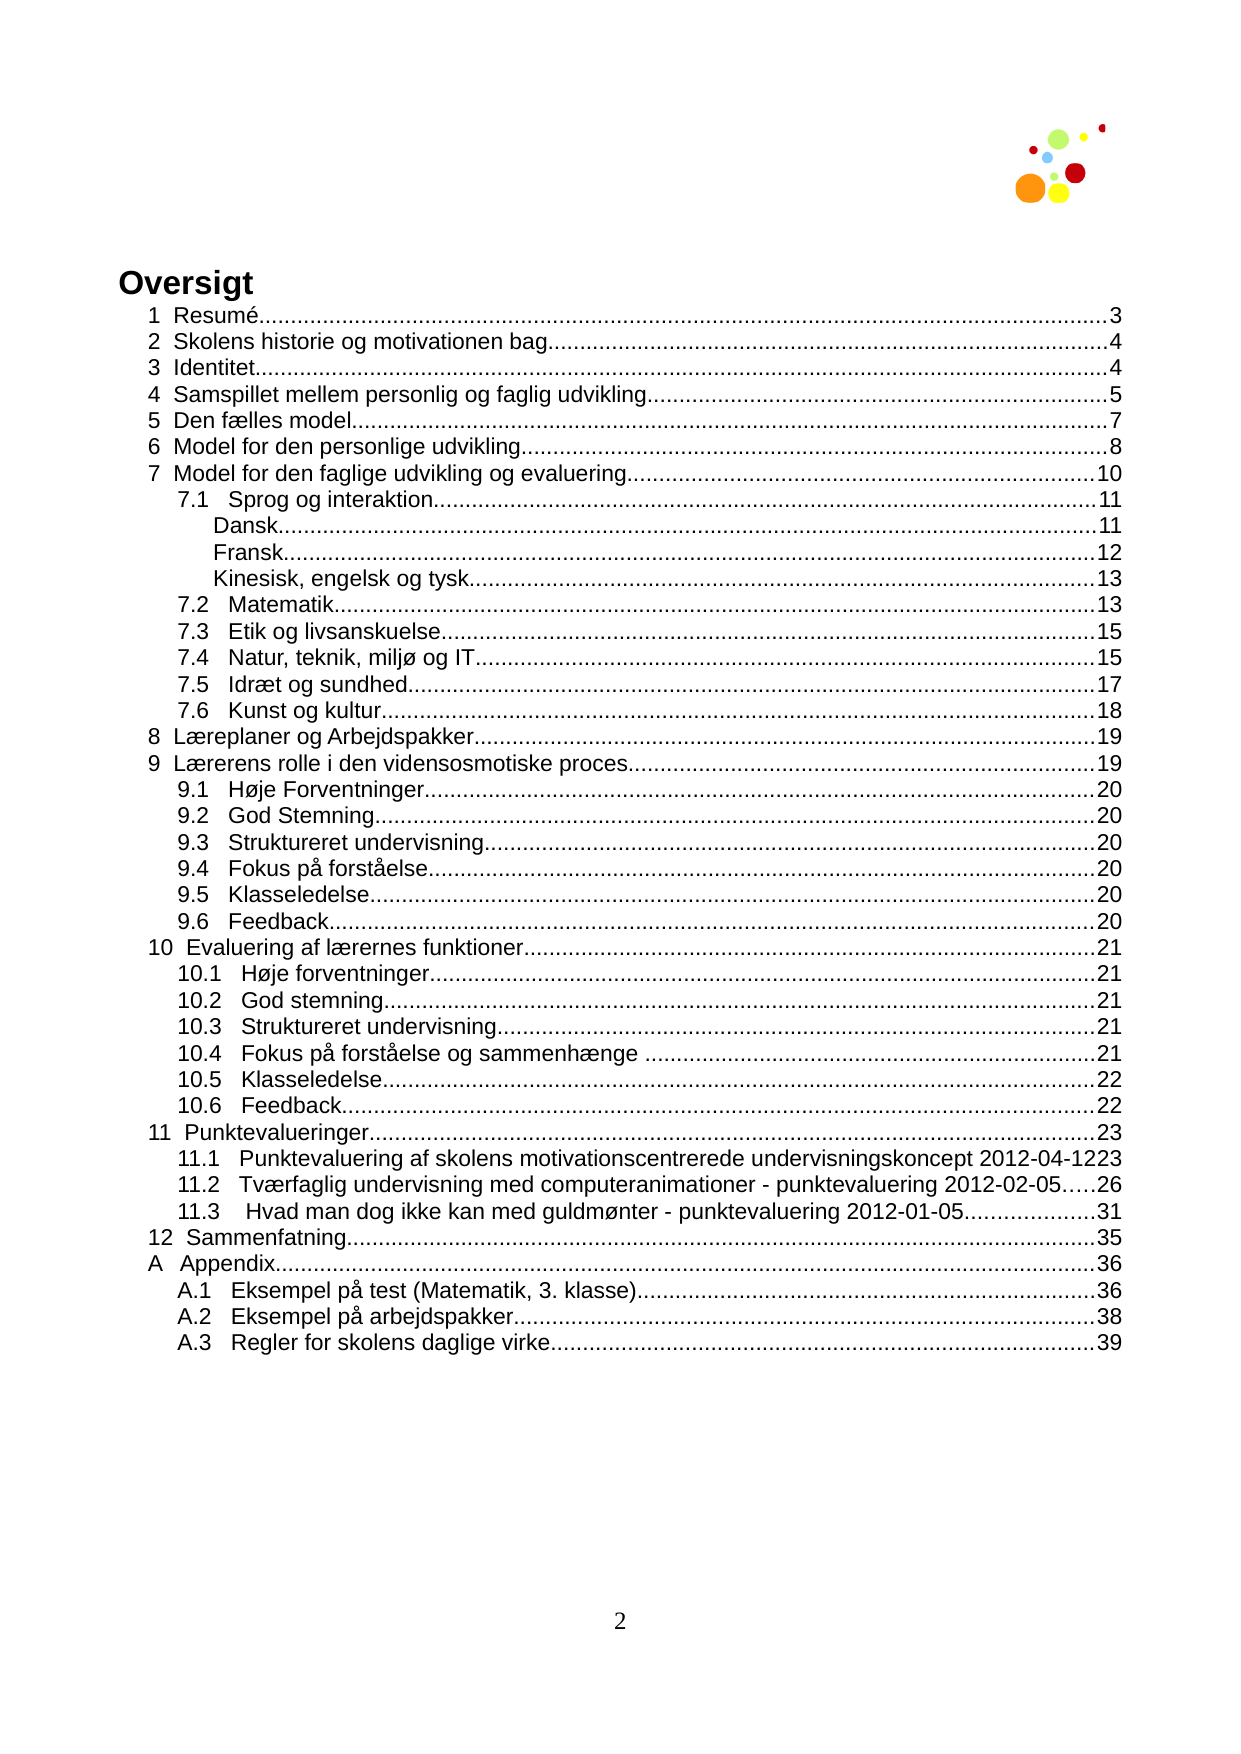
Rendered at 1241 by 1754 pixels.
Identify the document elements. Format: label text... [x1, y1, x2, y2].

text 9 Lærerens rolle i den vidensosmotiske proces 19 [148, 749, 1122, 776]
text Kinesisk, engelsk og tysk 13 [207, 565, 1122, 591]
text 10.3 Struktureret undervisning 21 [177, 1013, 1122, 1039]
text 10.6 Feedback 22 [177, 1092, 1122, 1118]
text 5 Den fælles model 7 [148, 407, 1122, 433]
text 7.3 Etik og livsanskuelse 15 [177, 618, 1122, 644]
text 6 Model for den personlige udvikling 8 [148, 433, 1122, 460]
text 7 Model for den faglige udvikling og evaluering 10 [148, 460, 1122, 486]
text A.1 Eksempel på test (Matematik, 3. klasse) 36 [177, 1277, 1122, 1303]
text A.2 Eksempel på arbejdspakker 38 [177, 1303, 1122, 1329]
text 1 Resumé 3 [148, 302, 1122, 328]
text 11.3 Hvad man dog ikke kan med guldmønter - punktevaluering 2012-01-05 31 [177, 1198, 1122, 1224]
text 7.2 Matematik 13 [177, 591, 1122, 618]
text 12 Sammenfatning 35 [148, 1224, 1122, 1250]
text 9.2 God Stemning 20 [177, 802, 1122, 829]
text 9.6 Feedback 20 [177, 908, 1122, 934]
text 11.1 Punktevaluering af skolens motivationscentrerede undervisningskoncept 2012-04-12 23 [177, 1145, 1122, 1171]
picture [1015, 124, 1106, 203]
text 9.5 Klasseledelse 20 [177, 881, 1122, 908]
text A.3 Regler for skolens daglige virke 39 [177, 1329, 1122, 1356]
text 10 Evaluering af lærernes funktioner 21 [148, 934, 1122, 960]
text 7.1 Sprog og interaktion 11 [177, 486, 1122, 512]
text Fransk 12 [207, 539, 1122, 565]
subtitle Oversigt [118, 263, 1122, 302]
text 10.1 Høje forventninger 21 [177, 960, 1122, 987]
text 11.2 Tværfaglig undervisning med computeranimationer - punktevaluering 2012-02-05 26 [177, 1171, 1122, 1198]
text 9.3 Struktureret undervisning 20 [177, 829, 1122, 855]
text 10.2 God stemning 21 [177, 987, 1122, 1013]
text 10.4 Fokus på forståelse og sammenhænge 21 [177, 1039, 1122, 1066]
text 8 Læreplaner og Arbejdspakker 19 [148, 723, 1122, 749]
text 11 Punktevalueringer 23 [148, 1118, 1122, 1145]
text 10.5 Klasseledelse 22 [177, 1066, 1122, 1092]
text A Appendix 36 [148, 1250, 1122, 1277]
text Dansk 11 [207, 512, 1122, 539]
text 7.4 Natur, teknik, miljø og IT 15 [177, 644, 1122, 671]
text 9.1 Høje Forventninger 20 [177, 776, 1122, 802]
text 7.6 Kunst og kultur 18 [177, 697, 1122, 723]
text 2 Skolens historie og motivationen bag 4 [148, 328, 1122, 354]
text 4 Samspillet mellem personlig og faglig udvikling 5 [148, 381, 1122, 407]
text 3 Identitet 4 [148, 354, 1122, 381]
text 7.5 Idræt og sundhed 17 [177, 671, 1122, 697]
text 9.4 Fokus på forståelse 20 [177, 855, 1122, 881]
